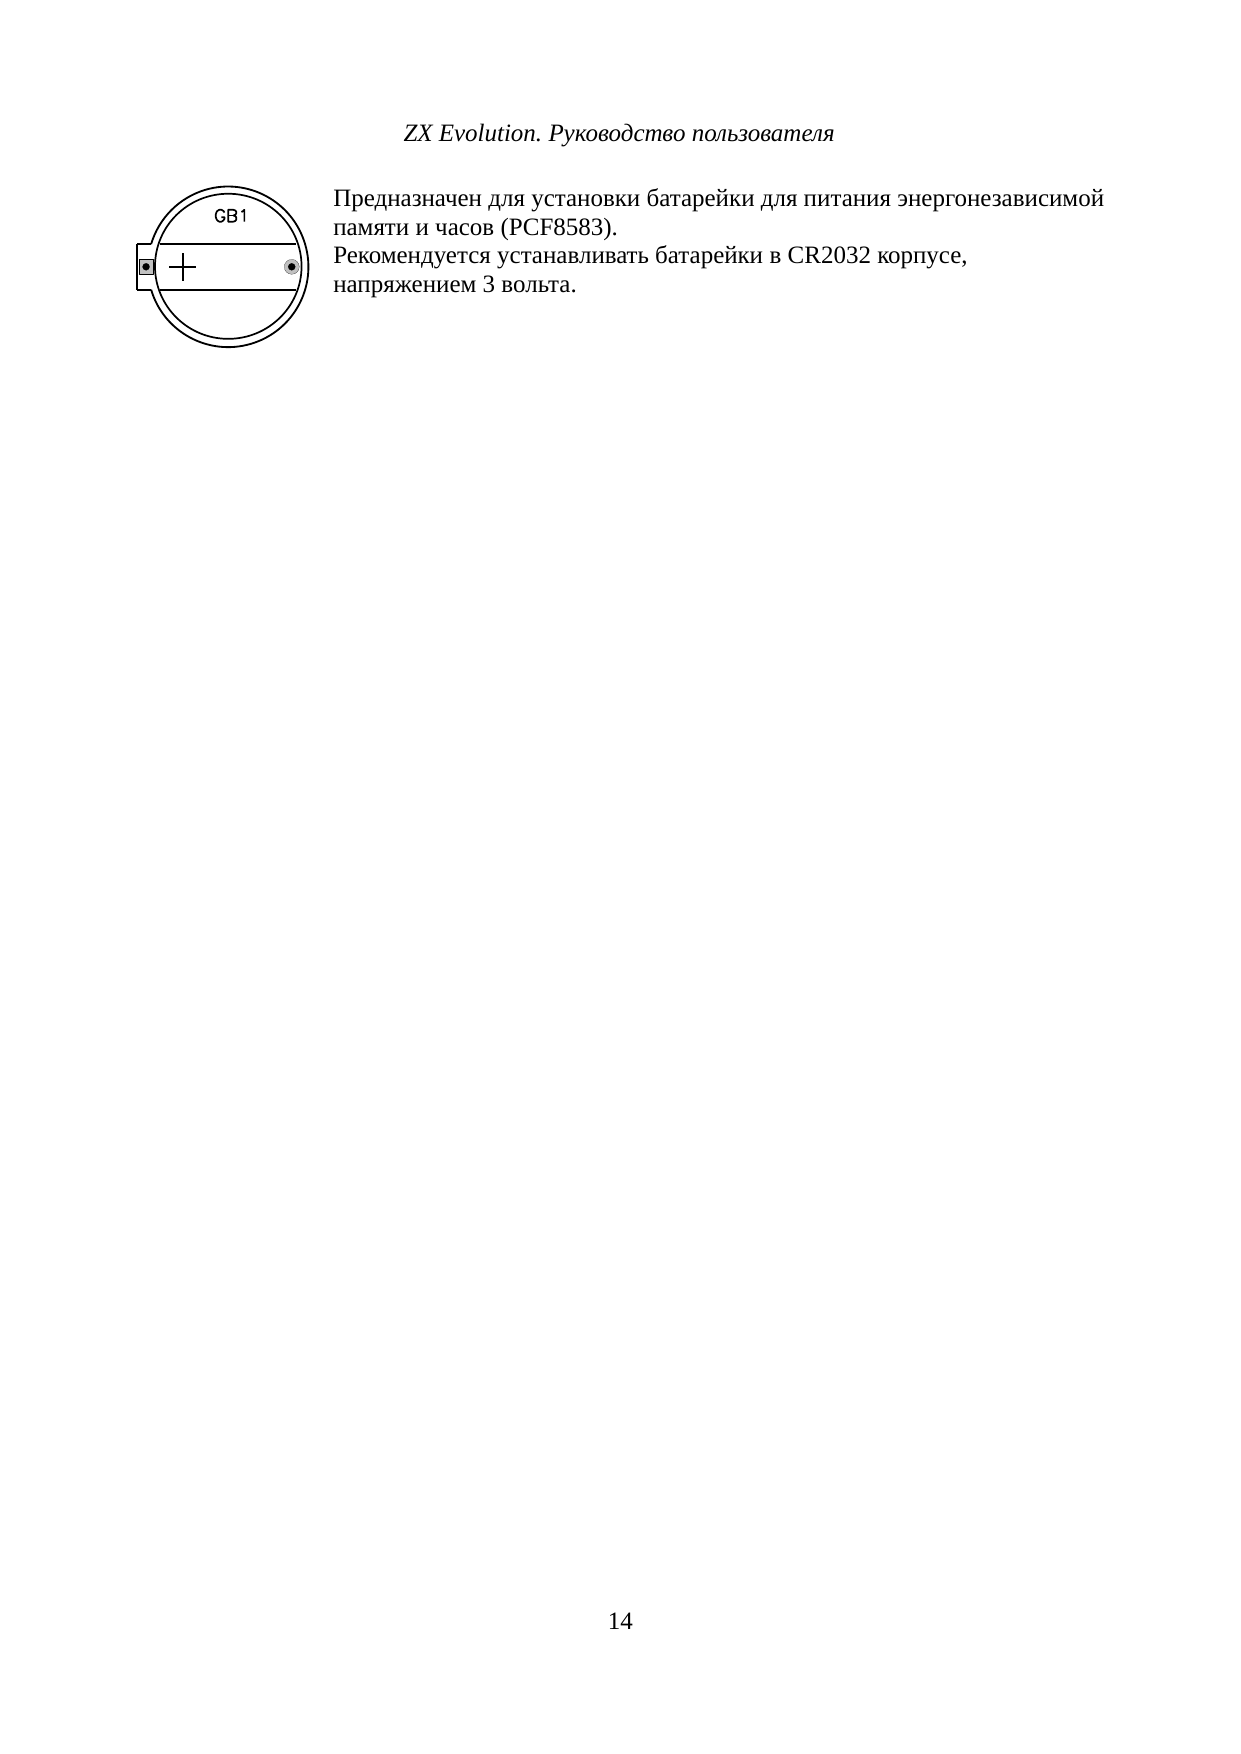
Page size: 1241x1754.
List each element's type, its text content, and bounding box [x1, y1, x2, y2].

table_header [118, 177, 327, 385]
table_header Предназначен для установки батарейки для питания энергонезависимой памяти и часов (PCF8583). Рекомендуется устанавливать батарейки в CR2032 корпусе, напряжением 3 вольта. [327, 177, 1123, 385]
